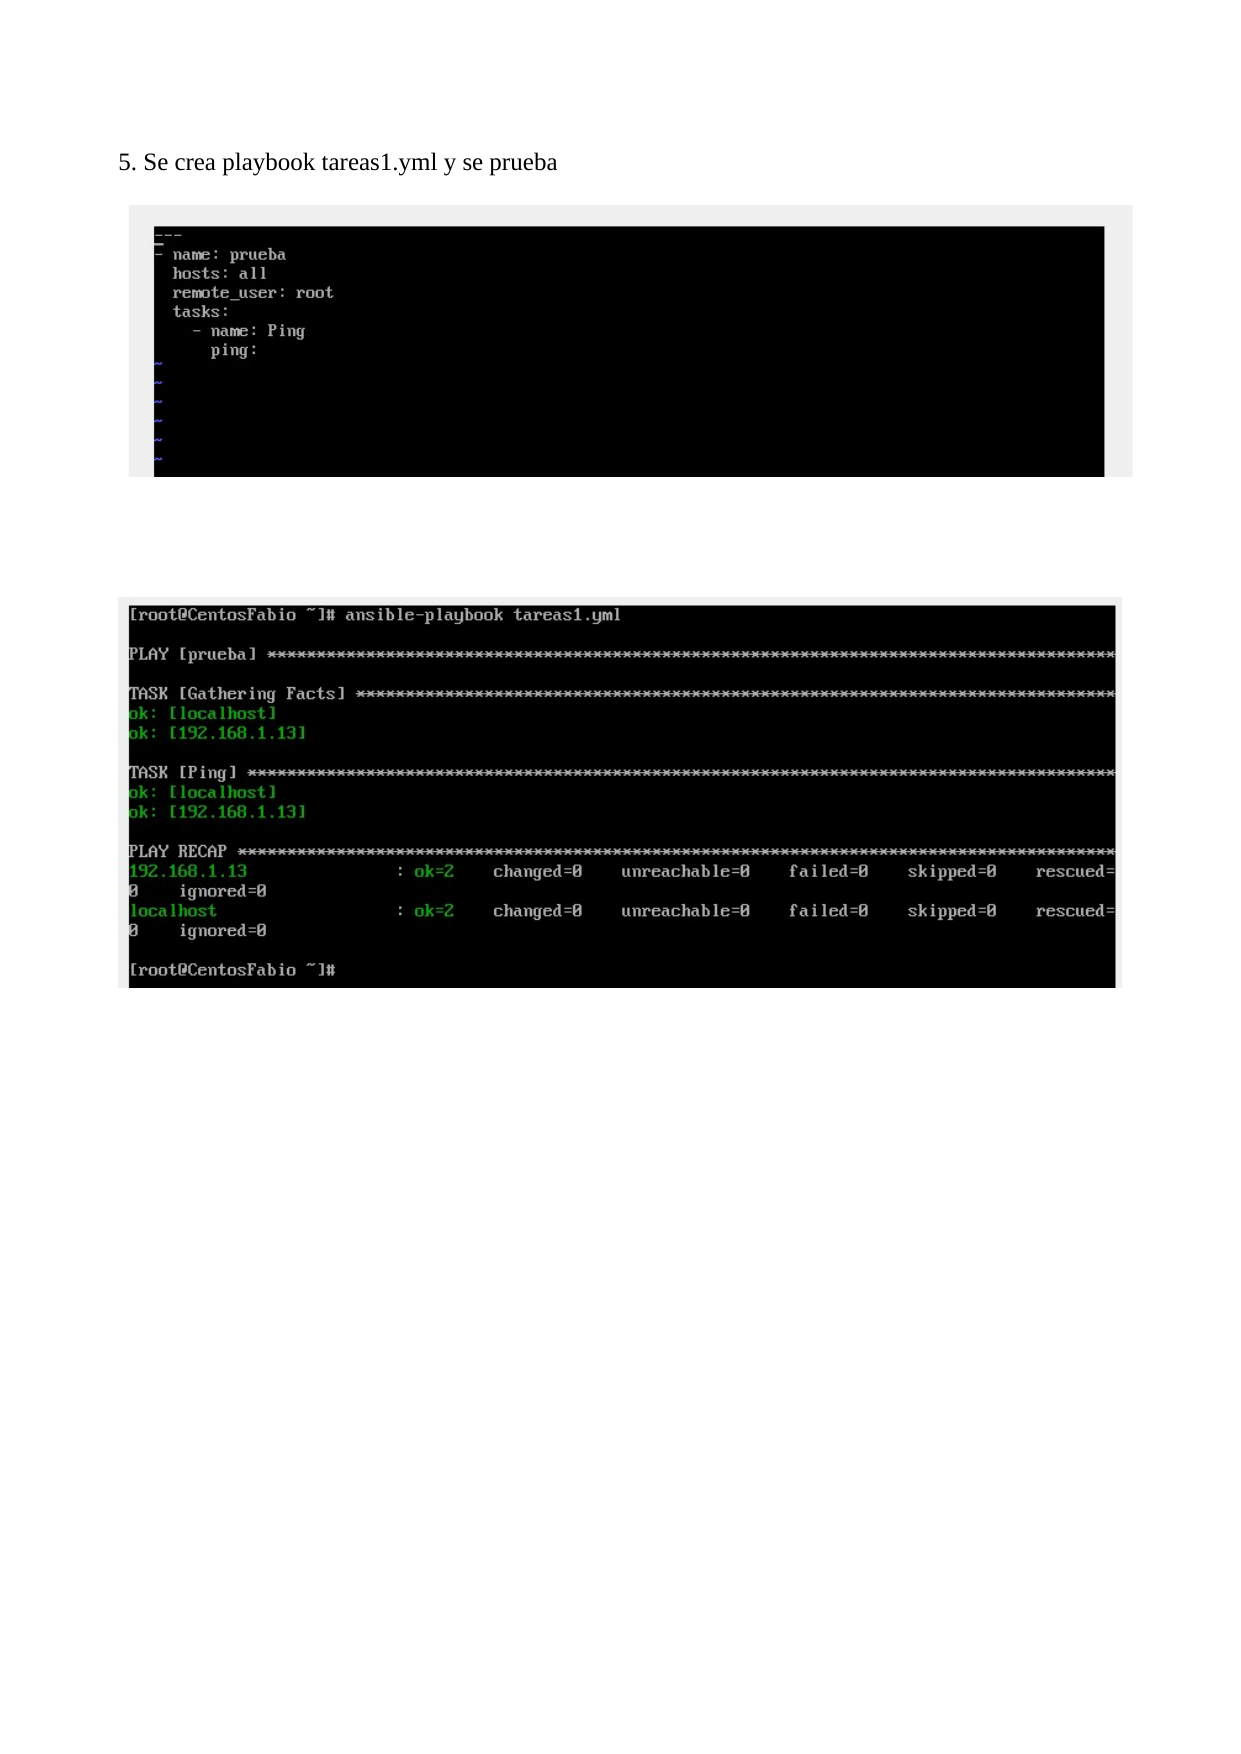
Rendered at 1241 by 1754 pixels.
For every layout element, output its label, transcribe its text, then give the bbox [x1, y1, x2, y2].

text 5. Se crea playbook tareas1.yml y se prueba [118, 147, 1122, 176]
picture [128, 205, 1133, 477]
picture [118, 597, 1123, 988]
